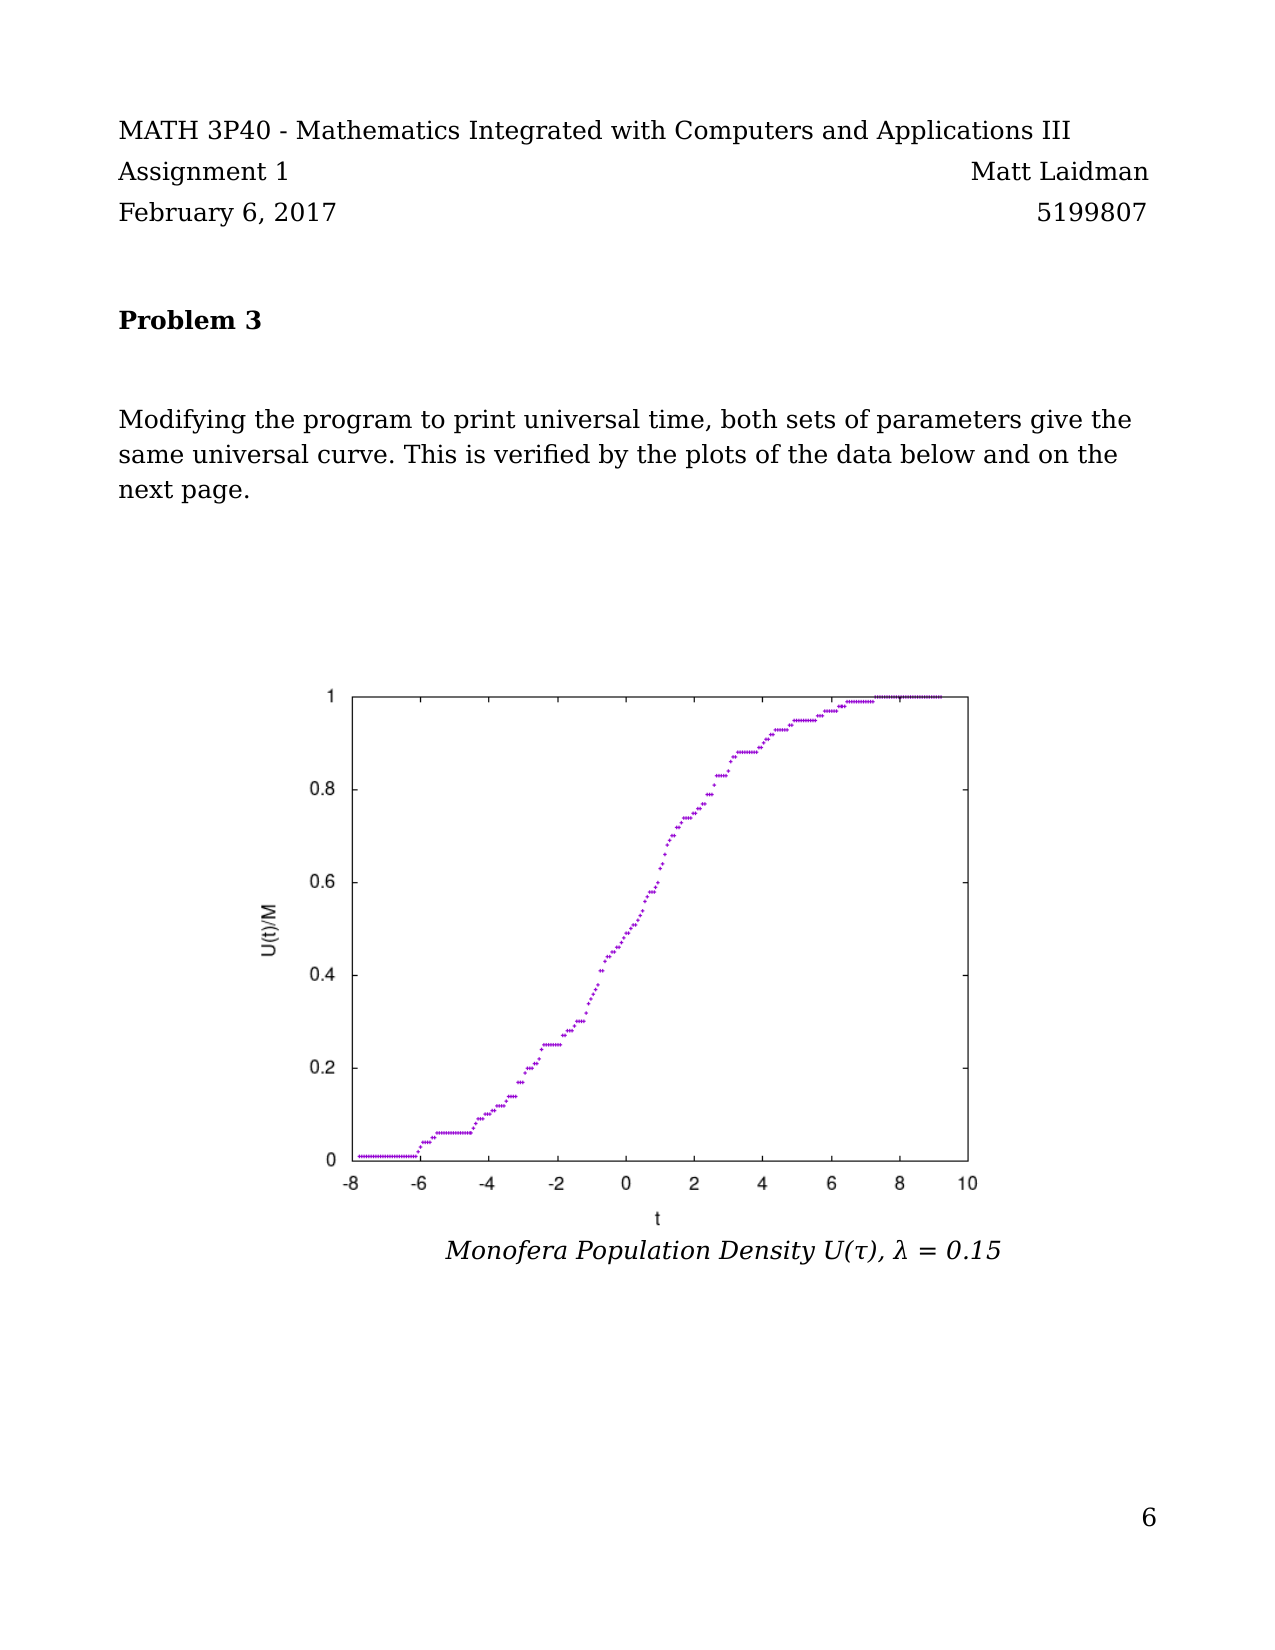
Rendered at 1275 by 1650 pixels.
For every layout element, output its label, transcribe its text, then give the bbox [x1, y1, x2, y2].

picture [252, 673, 1004, 1237]
text Monofera Population Density U(τ), λ = 0.15 [253, 1237, 1004, 1266]
text Problem 3 [118, 306, 1157, 335]
text Modifying the program to print universal time, both sets of parameters give the same universal curve. This is verified by the plots of the data below and on the next page. [118, 405, 1157, 504]
